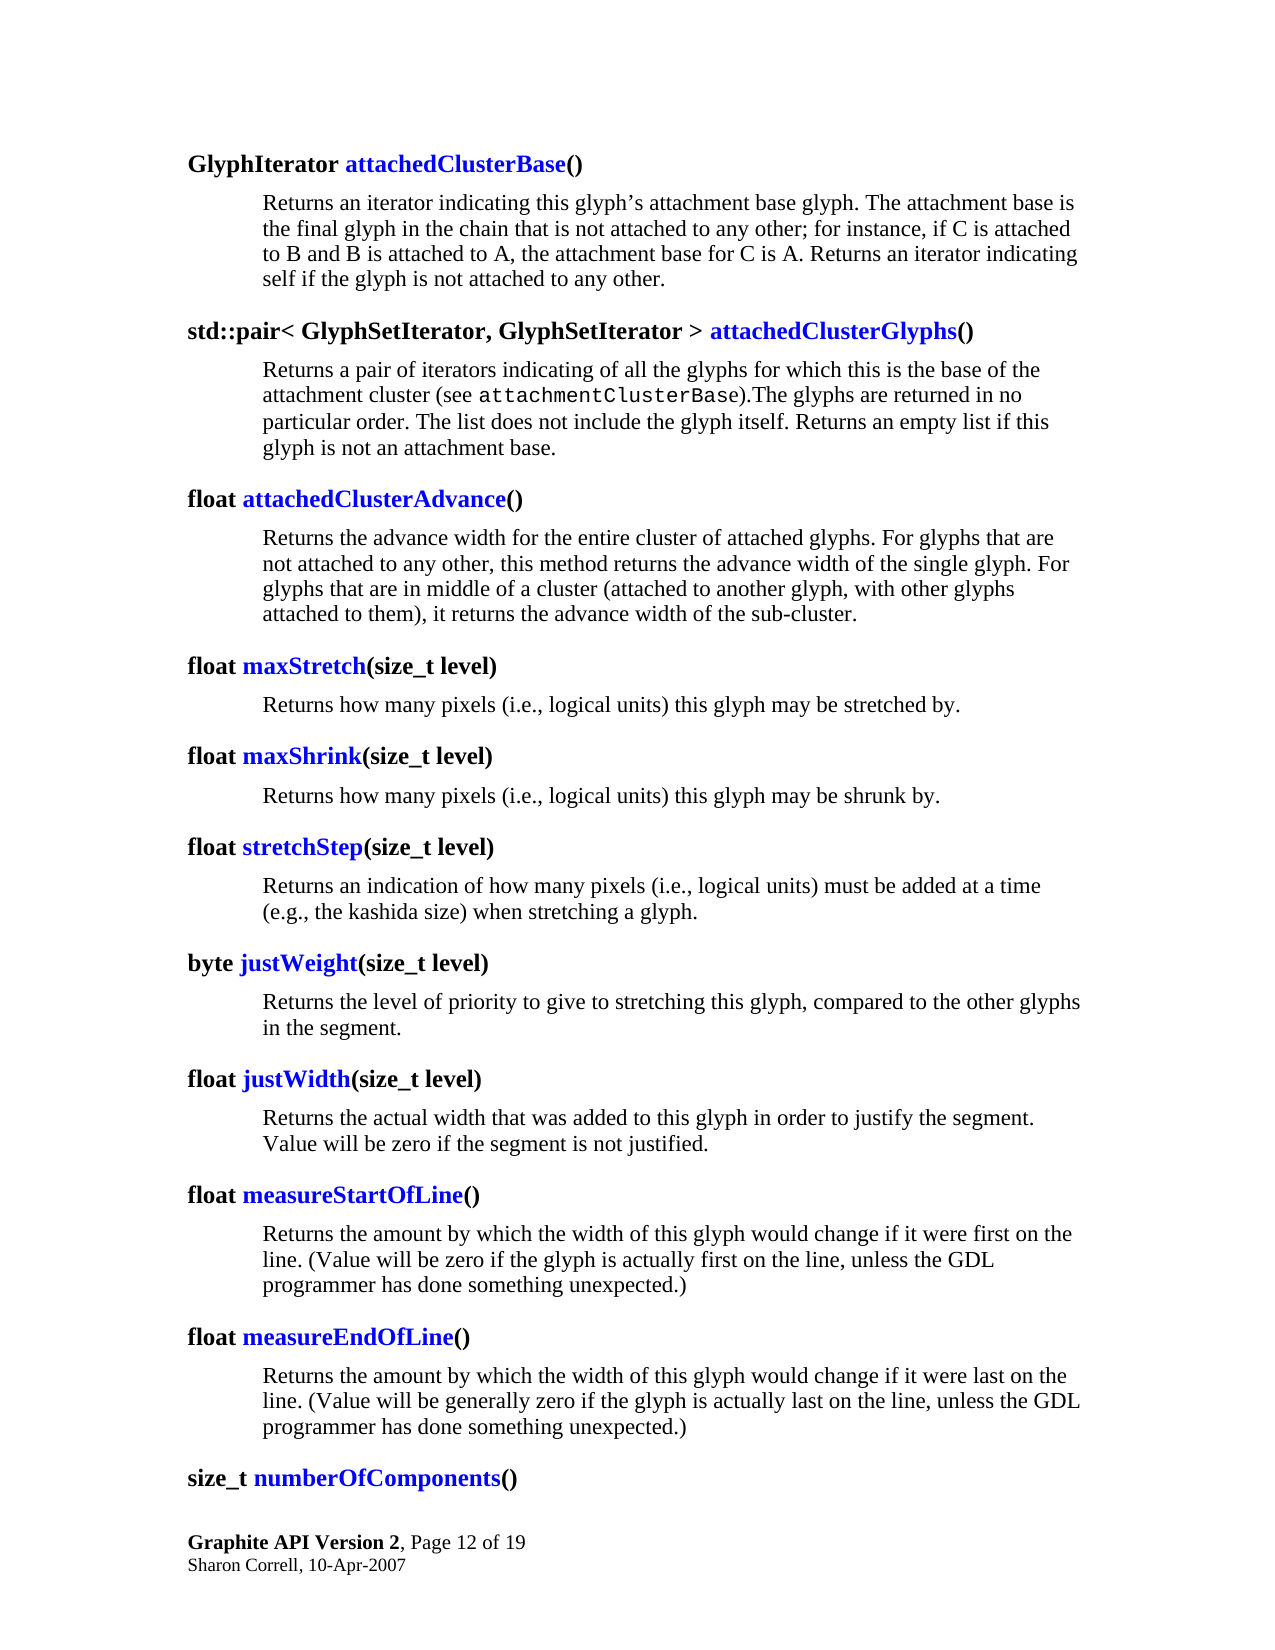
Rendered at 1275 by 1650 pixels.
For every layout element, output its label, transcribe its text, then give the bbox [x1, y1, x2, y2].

text float stretchStep(size_t level) [187, 833, 1087, 861]
text Returns the amount by which the width of this glyph would change if it were last on the line. (Value will be generally zero if the glyph is actually last on the line, unless the GDL programmer has done something unexpected.) [262, 1363, 1087, 1439]
text Returns the advance width for the entire cluster of attached glyphs. For glyphs that are not attached to any other, this method returns the advance width of the single glyph. For glyphs that are in middle of a cluster (attached to another glyph, with other glyphs attached to them), it returns the advance width of the sub-cluster. [262, 525, 1087, 627]
text float attachedClusterAdvance() [187, 485, 1087, 513]
text std::pair< GlyphSetIterator, GlyphSetIterator > attachedClusterGlyphs() [187, 317, 1087, 344]
text Returns the level of priority to give to stretching this glyph, compared to the other glyphs in the segment. [262, 989, 1087, 1040]
text float measureEndOfLine() [187, 1323, 1087, 1350]
text size_t numberOfComponents() [187, 1464, 1087, 1492]
text Returns the actual width that was added to this glyph in order to justify the segment. Value will be zero if the segment is not justified. [262, 1105, 1087, 1156]
text Returns an iterator indicating this glyph’s attachment base glyph. The attachment base is the final glyph in the chain that is not attached to any other; for instance, if C is attached to B and B is attached to A, the attachment base for C is A. Returns an iterator indicating self if the glyph is not attached to any other. [262, 190, 1087, 292]
text Returns how many pixels (i.e., logical units) this glyph may be stretched by. [262, 692, 1087, 717]
text Returns a pair of iterators indicating of all the glyphs for which this is the base of the attachment cluster (see attachmentClusterBase).The glyphs are returned in no particular order. The list does not include the glyph itself. Returns an empty list if this glyph is not an attachment base. [262, 357, 1087, 460]
text float maxStretch(size_t level) [187, 652, 1087, 679]
text byte justWeight(size_t level) [187, 949, 1087, 977]
text Returns how many pixels (i.e., logical units) this glyph may be shrunk by. [262, 783, 1087, 808]
text GlyphIterator attachedClusterBase() [187, 150, 1087, 178]
text Returns the amount by which the width of this glyph would change if it were first on the line. (Value will be zero if the glyph is actually first on the line, unless the GDL programmer has done something unexpected.) [262, 1221, 1087, 1298]
text float maxShrink(size_t level) [187, 742, 1087, 770]
text Returns an indication of how many pixels (i.e., logical units) must be added at a time (e.g., the kashida size) when stretching a glyph. [262, 873, 1087, 924]
text float justWidth(size_t level) [187, 1065, 1087, 1093]
text float measureStartOfLine() [187, 1181, 1087, 1209]
